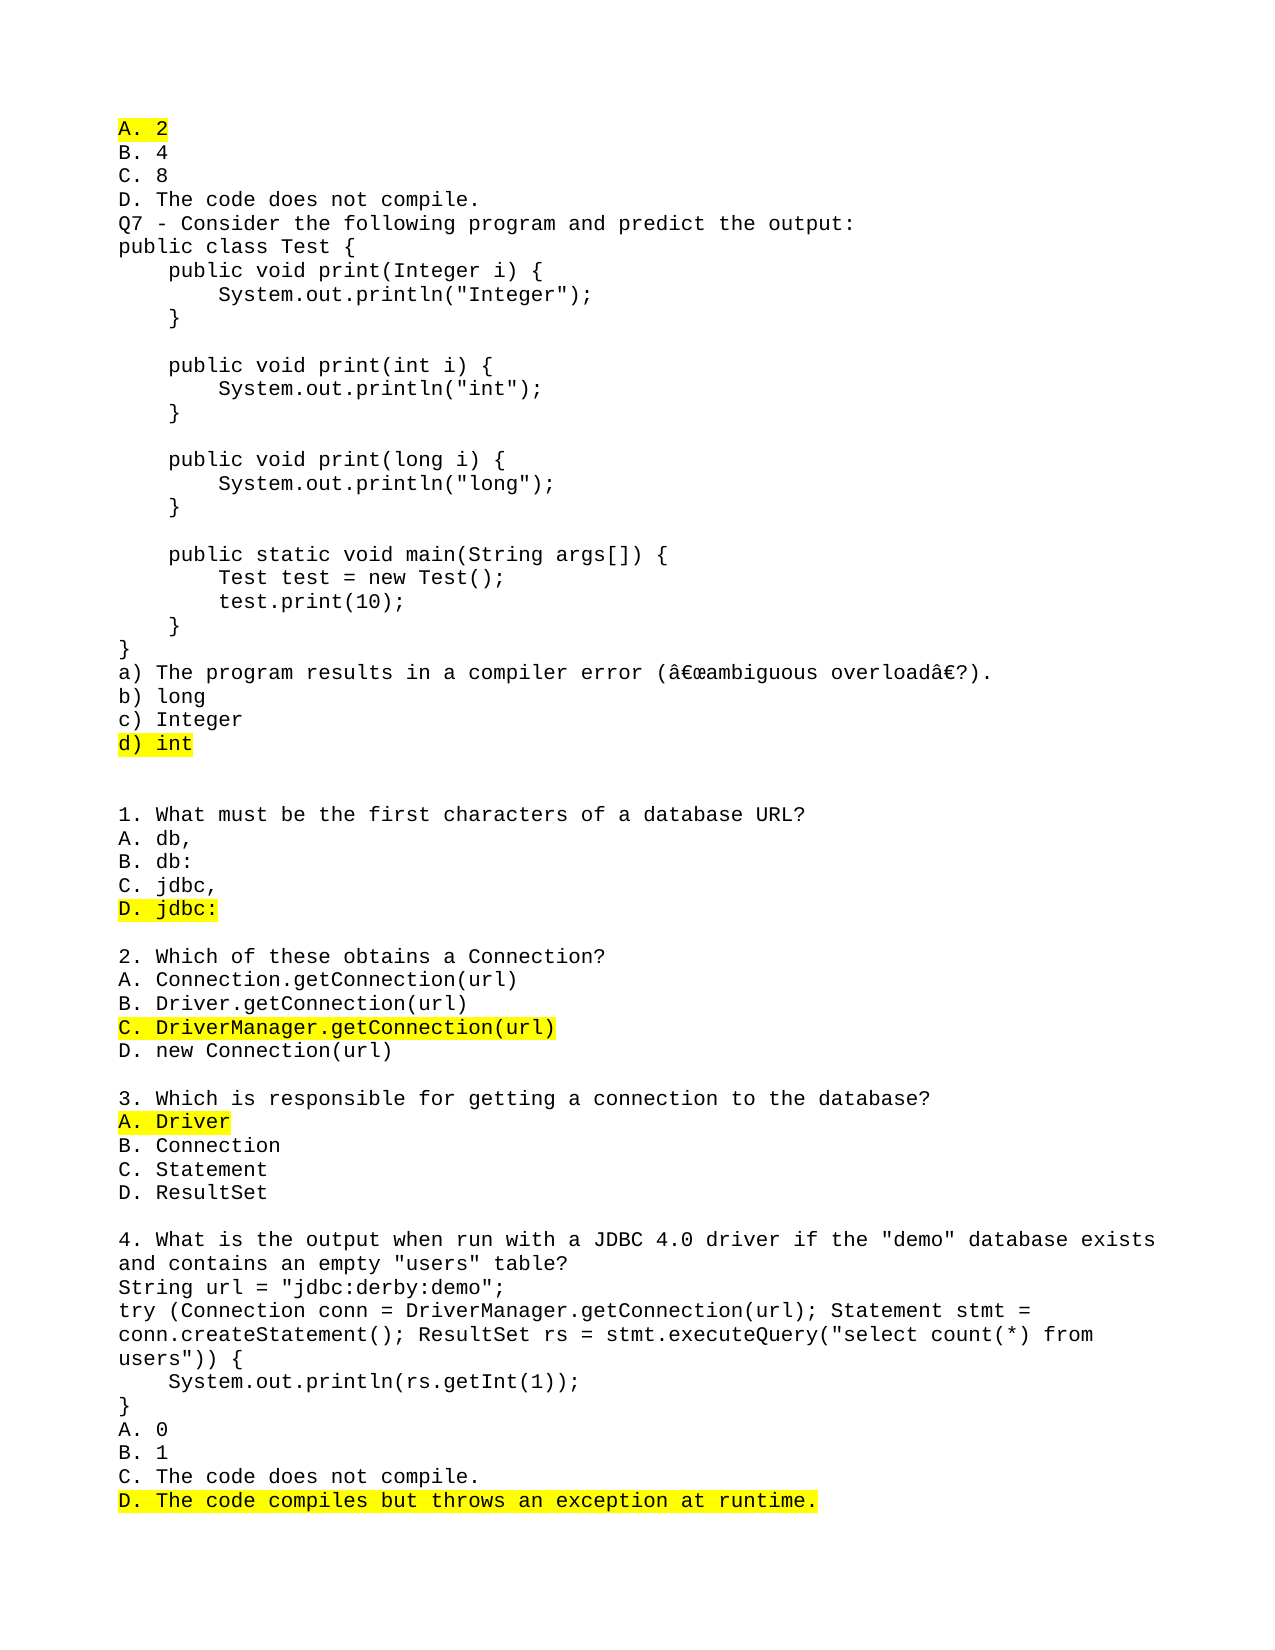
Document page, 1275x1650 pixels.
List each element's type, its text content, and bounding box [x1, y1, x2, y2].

text B. db: [118, 851, 1157, 875]
text A. 0 [118, 1419, 1157, 1442]
text B. Driver.getConnection(url) [118, 993, 1157, 1017]
text public void print(long i) { [118, 449, 1157, 473]
text A. Connection.getConnection(url) [118, 969, 1157, 993]
text 3. Which is responsible for getting a connection to the database? [118, 1088, 1157, 1111]
text public class Test { [118, 236, 1157, 260]
text D. ResultSet [118, 1182, 1157, 1206]
text System.out.println("long"); [118, 473, 1157, 496]
text String url = "jdbc:derby:demo"; [118, 1277, 1157, 1300]
text public static void main(String args[]) { [118, 544, 1157, 567]
text D. The code compiles but throws an exception at runtime. [118, 1489, 1157, 1513]
text 4. What is the output when run with a JDBC 4.0 driver if the "demo" database exists and contains an empty "users" table? [118, 1229, 1157, 1277]
text } [118, 307, 1157, 331]
text } [118, 638, 1157, 662]
text c) Integer [118, 709, 1157, 733]
text D. The code does not compile. [118, 189, 1157, 213]
text 2. Which of these obtains a Connection? [118, 946, 1157, 969]
text A. 2 [118, 118, 1157, 142]
text C. DriverManager.getConnection(url) [118, 1017, 1157, 1040]
text } [118, 496, 1157, 520]
text public void print(Integer i) { [118, 260, 1157, 284]
text public void print(int i) { [118, 354, 1157, 378]
text D. jdbc: [118, 898, 1157, 922]
text B. Connection [118, 1135, 1157, 1158]
text System.out.println("Integer"); [118, 284, 1157, 307]
text A. Driver [118, 1111, 1157, 1135]
text C. Statement [118, 1158, 1157, 1182]
text Q7 - Consider the following program and predict the output: [118, 213, 1157, 236]
text b) long [118, 686, 1157, 709]
text B. 1 [118, 1442, 1157, 1466]
text A. db, [118, 827, 1157, 851]
text B. 4 [118, 142, 1157, 165]
text test.print(10); [118, 591, 1157, 615]
text System.out.println(rs.getInt(1)); [118, 1371, 1157, 1395]
text System.out.println("int"); [118, 378, 1157, 402]
text C. 8 [118, 165, 1157, 189]
text } [118, 402, 1157, 426]
text D. new Connection(url) [118, 1040, 1157, 1064]
text } [118, 615, 1157, 638]
text try (Connection conn = DriverManager.getConnection(url); Statement stmt = conn.createStatement(); ResultSet rs = stmt.executeQuery("select count(*) from users")) { [118, 1300, 1157, 1371]
text C. The code does not compile. [118, 1466, 1157, 1489]
text 1. What must be the first characters of a database URL? [118, 804, 1157, 827]
text d) int [118, 733, 1157, 757]
text Test test = new Test(); [118, 567, 1157, 591]
text } [118, 1395, 1157, 1419]
text C. jdbc, [118, 875, 1157, 898]
text a) The program results in a compiler error (â€œambiguous overloadâ€?). [118, 662, 1157, 686]
